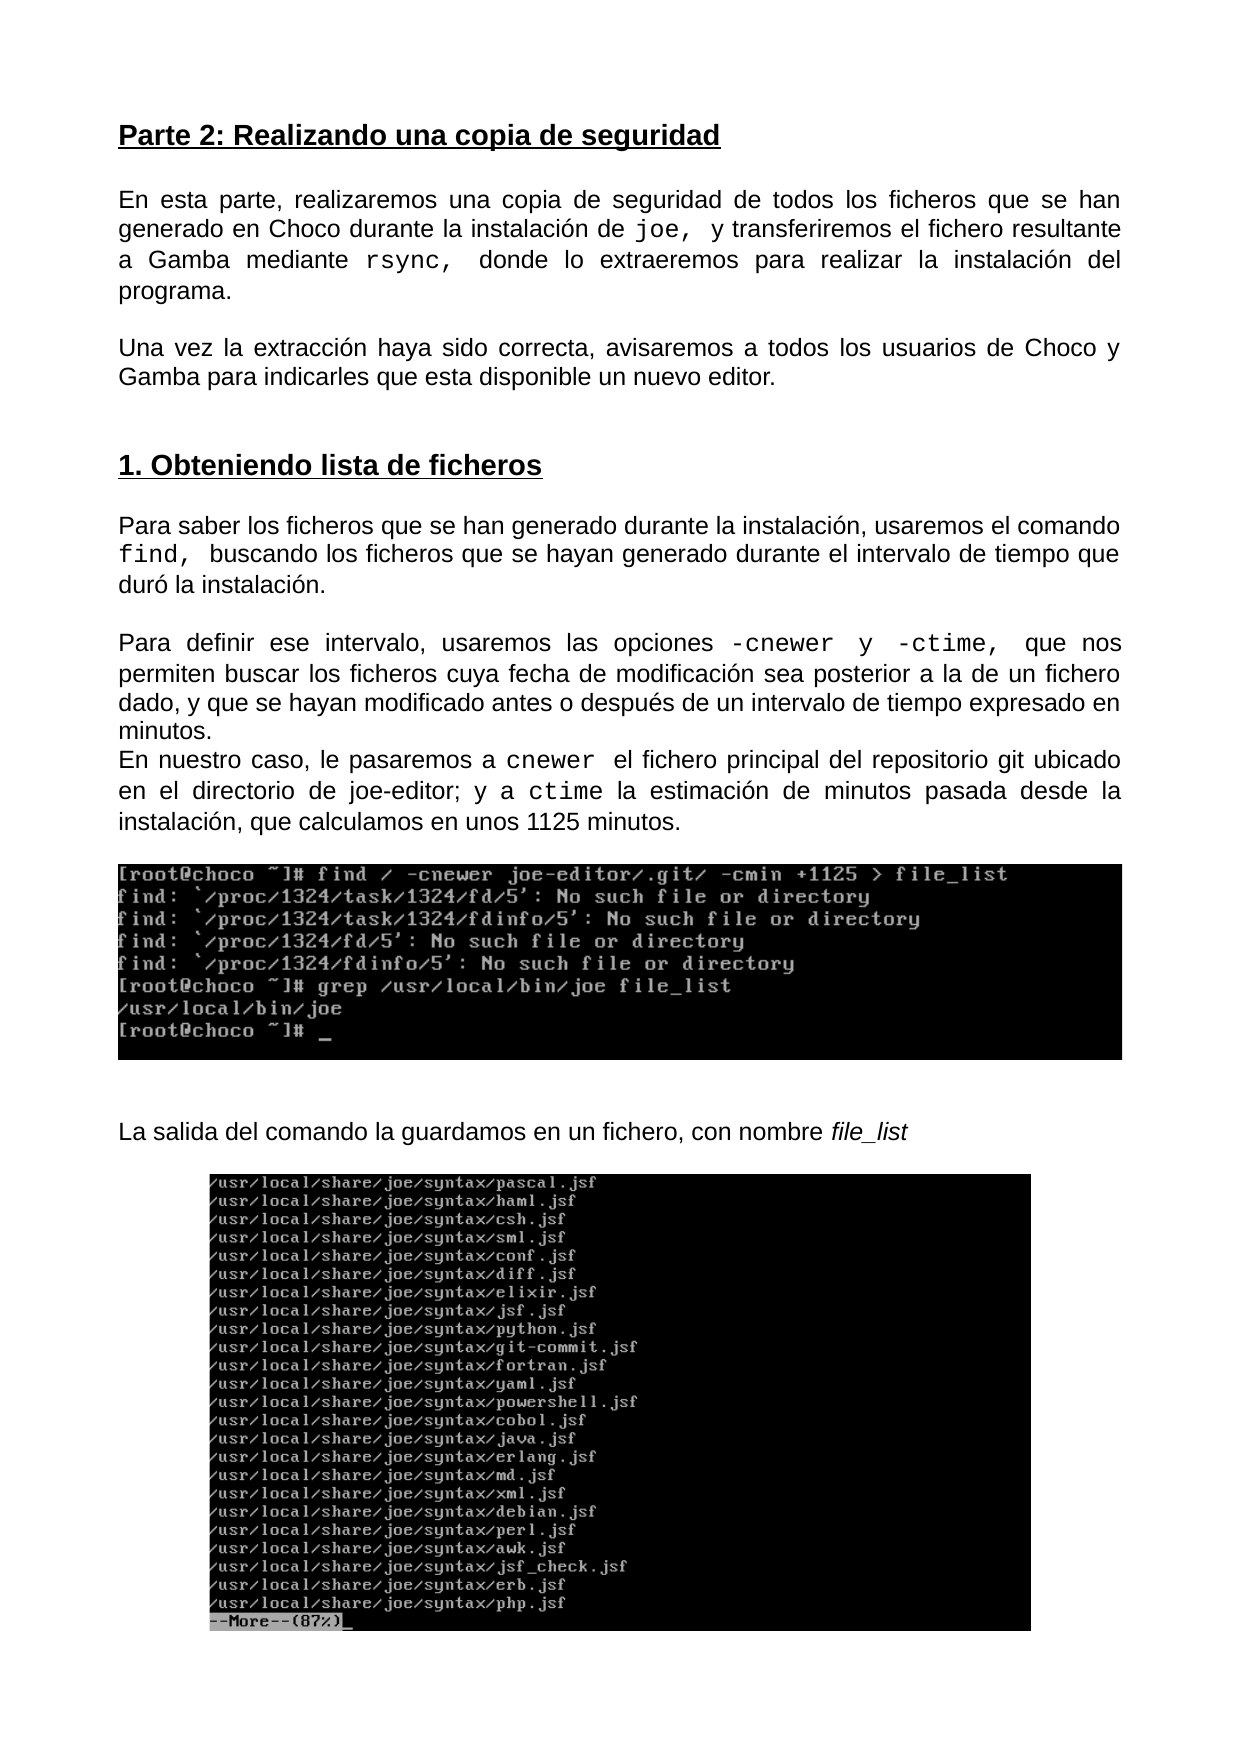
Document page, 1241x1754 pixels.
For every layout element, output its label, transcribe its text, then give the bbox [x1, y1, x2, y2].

picture [209, 1174, 1031, 1631]
text En esta parte, realizaremos una copia de seguridad de todos los ficheros que se han generado en Choco durante la instalación de joe, y transferiremos el fichero resultante a Gamba mediante rsync, donde lo extraeremos para realizar la instalación del programa. [118, 185, 1122, 304]
picture [118, 864, 1123, 1060]
text En nuestro caso, le pasaremos a cnewer el fichero principal del repositorio git ubicado en el directorio de joe-editor; y a ctime la estimación de minutos pasada desde la instalación, que calculamos en unos 1125 minutos. [118, 745, 1122, 836]
text 1. Obteniendo lista de ficheros [118, 448, 1122, 482]
text Para definir ese intervalo, usaremos las opciones -cnewer y -ctime, que nos permiten buscar los ficheros cuya fecha de modificación sea posterior a la de un fichero dado, y que se hayan modificado antes o después de un intervalo de tiempo expresado en minutos. [118, 628, 1122, 745]
text Para saber los ficheros que se han generado durante la instalación, usaremos el comando find, buscando los ficheros que se hayan generado durante el intervalo de tiempo que duró la instalación. [118, 511, 1122, 599]
text Parte 2: Realizando una copia de seguridad [118, 118, 1122, 152]
text Una vez la extracción haya sido correcta, avisaremos a todos los usuarios de Choco y Gamba para indicarles que esta disponible un nuevo editor. [118, 333, 1122, 391]
text La salida del comando la guardamos en un fichero, con nombre file_list [118, 1117, 1122, 1146]
